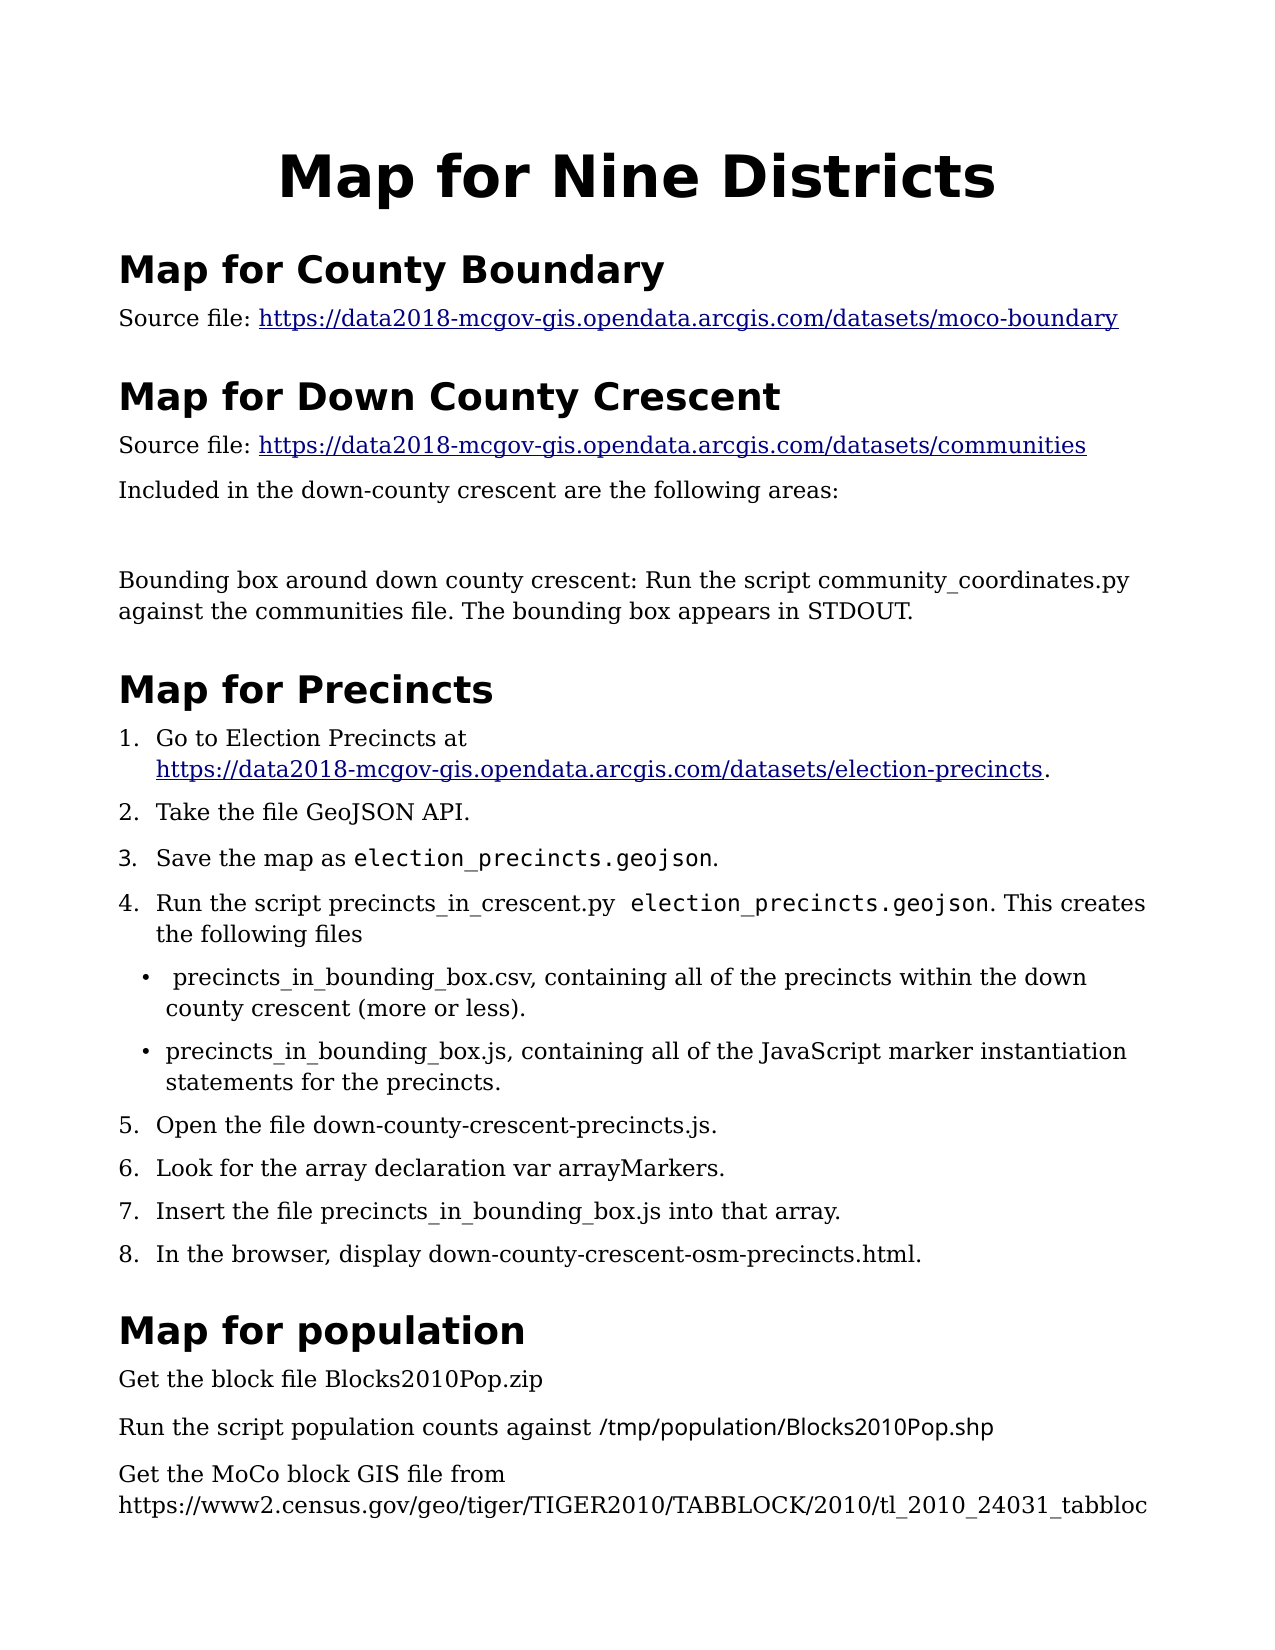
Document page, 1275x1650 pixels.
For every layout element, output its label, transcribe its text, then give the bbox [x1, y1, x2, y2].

list Save the map as election_precincts.geojson. [118, 842, 1157, 873]
subtitle Map for Down County Crescent [118, 375, 1157, 419]
list precincts_in_bounding_box.js, containing all of the JavaScript marker instantiation statements for the precincts. [142, 1038, 1157, 1095]
list Go to Election Precincts at https://data2018-mcgov-gis.opendata.arcgis.com/datasets/election-precincts. [118, 725, 1157, 782]
subtitle Map for Precincts [118, 668, 1157, 713]
subtitle Map for County Boundary [118, 248, 1157, 293]
list Insert the file precincts_in_bounding_box.js into that array. [118, 1198, 1157, 1225]
list Look for the array declaration var arrayMarkers. [118, 1155, 1157, 1182]
text Run the script population counts against /tmp/population/Blocks2010Pop.shp [118, 1411, 1157, 1442]
text Source file: https://data2018-mcgov-gis.opendata.arcgis.com/datasets/moco-boundary [118, 305, 1157, 332]
list Open the file down-county-crescent-precincts.js. [118, 1112, 1157, 1138]
text Bounding box around down county crescent: Run the script community_coordinates.py against the communities file. The bounding box appears in STDOUT. [118, 568, 1157, 625]
text Included in the down-county crescent are the following areas: [118, 477, 1157, 504]
list precincts_in_bounding_box.csv, containing all of the precincts within the down county crescent (more or less). [142, 964, 1157, 1022]
list Run the script precincts_in_crescent.py election_precincts.geojson. This creates the following files [118, 891, 1157, 948]
subtitle Map for population [118, 1309, 1157, 1353]
text Source file: https://data2018-mcgov-gis.opendata.arcgis.com/datasets/communities [118, 432, 1157, 459]
list In the browser, display down-county-crescent-osm-precincts.html. [118, 1241, 1157, 1268]
list Take the file GeoJSON API. [118, 799, 1157, 826]
text Get the block file Blocks2010Pop.zip [118, 1366, 1157, 1393]
text Get the MoCo block GIS file from https://www2.census.gov/geo/tiger/TIGER2010/TABBLOCK/2010/tl_2010_24031_tabbloc [118, 1462, 1157, 1519]
title Map for Nine Districts [118, 143, 1157, 211]
